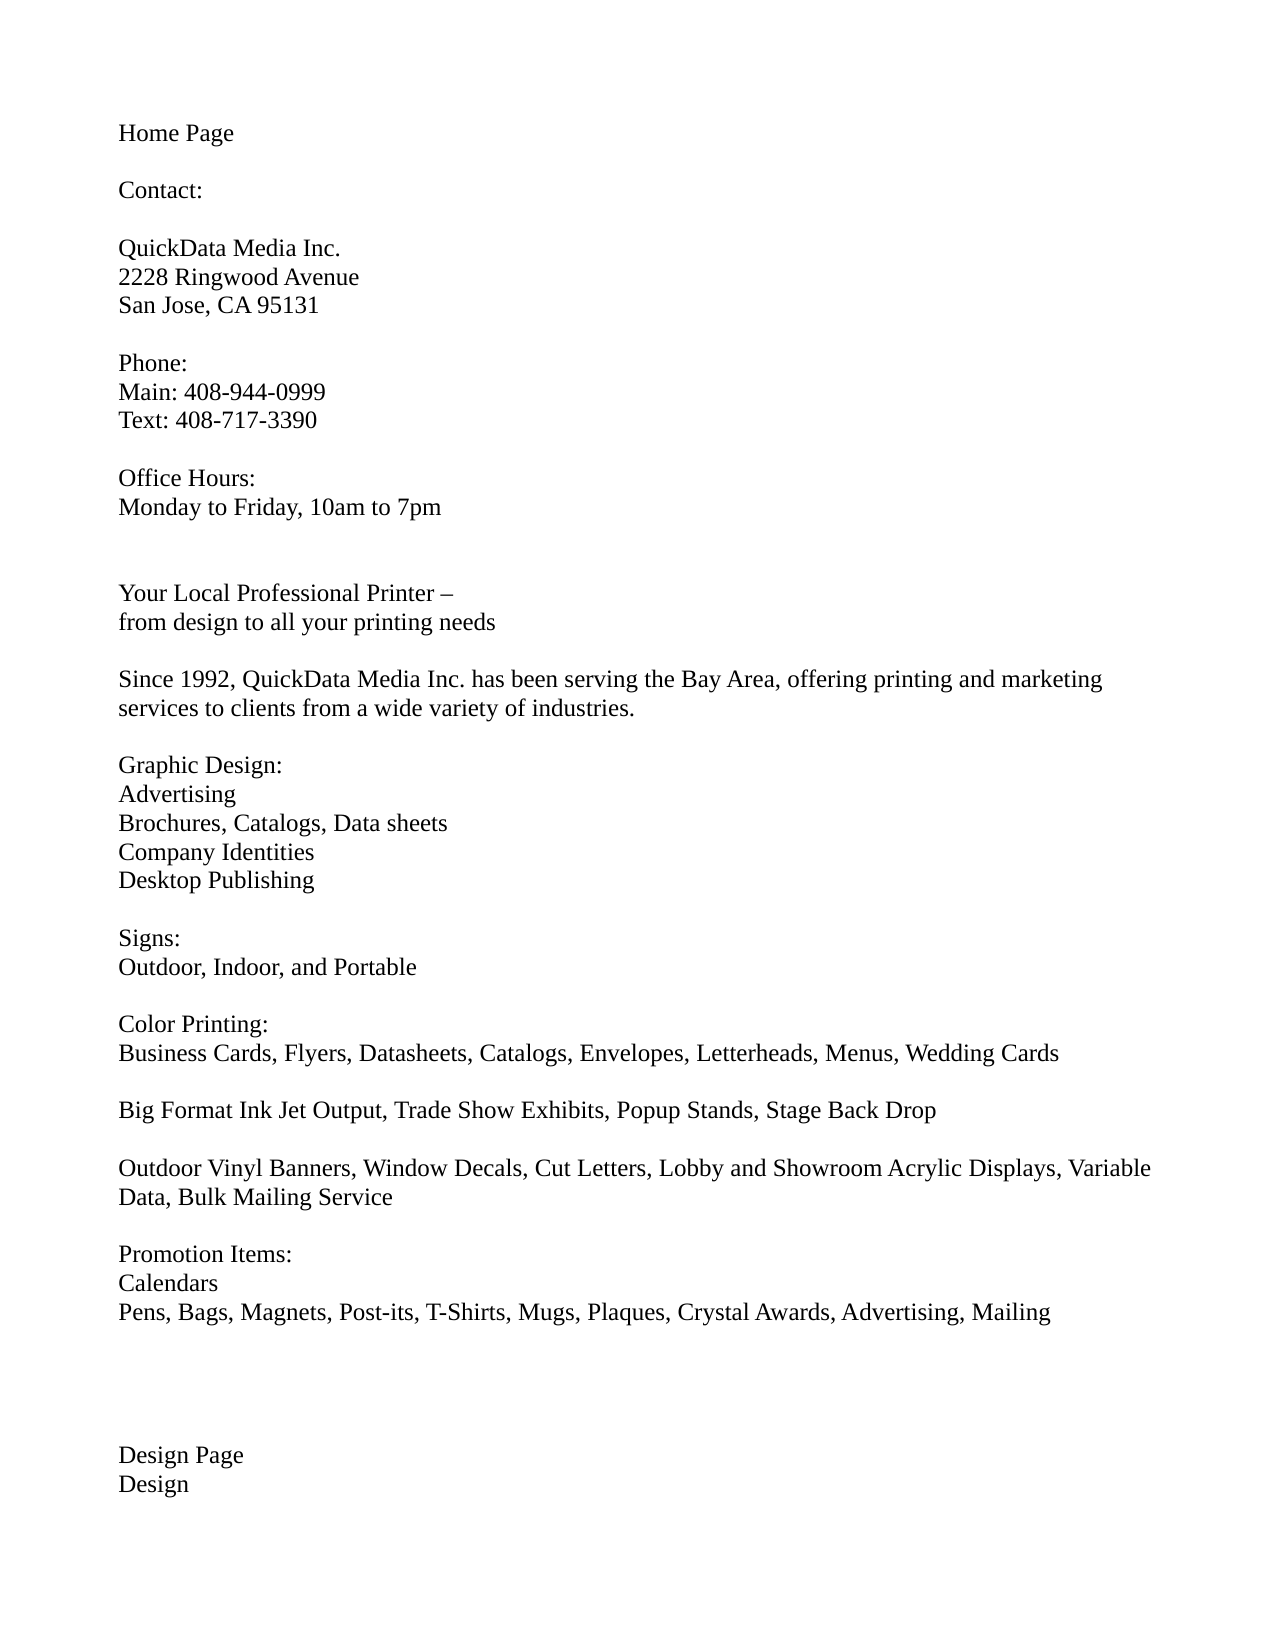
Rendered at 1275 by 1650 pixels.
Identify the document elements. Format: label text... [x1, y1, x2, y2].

text Outdoor Vinyl Banners, Window Decals, Cut Letters, Lobby and Showroom Acrylic Displays, Variable Data, Bulk Mailing Service [118, 1153, 1157, 1211]
text Business Cards, Flyers, Datasheets, Catalogs, Envelopes, Letterheads, Menus, Wedding Cards [118, 1038, 1157, 1067]
text Phone: [118, 348, 1157, 377]
text Design [118, 1469, 1157, 1498]
text Calendars [118, 1268, 1157, 1297]
text Desktop Publishing [118, 866, 1157, 894]
text Signs: [118, 923, 1157, 952]
text Big Format Ink Jet Output, Trade Show Exhibits, Popup Stands, Stage Back Drop [118, 1096, 1157, 1124]
text Contact: [118, 176, 1157, 204]
text Company Identities [118, 837, 1157, 866]
text Office Hours: [118, 463, 1157, 492]
text Pens, Bags, Magnets, Post-its, T-Shirts, Mugs, Plaques, Crystal Awards, Advertising, Mailing [118, 1297, 1157, 1326]
text Your Local Professional Printer – [118, 578, 1157, 607]
text Design Page [118, 1441, 1157, 1469]
text Brochures, Catalogs, Data sheets [118, 808, 1157, 837]
text 2228 Ringwood Avenue [118, 262, 1157, 291]
text Text: 408-717-3390 [118, 406, 1157, 434]
text QuickData Media Inc. [118, 233, 1157, 262]
text San Jose, CA 95131 [118, 291, 1157, 319]
text from design to all your printing needs [118, 607, 1157, 636]
text Promotion Items: [118, 1239, 1157, 1268]
text Color Printing: [118, 1009, 1157, 1038]
text Graphic Design: [118, 751, 1157, 779]
text Monday to Friday, 10am to 7pm [118, 492, 1157, 521]
text Outdoor, Indoor, and Portable [118, 952, 1157, 981]
text Advertising [118, 779, 1157, 808]
text Main: 408-944-0999 [118, 377, 1157, 406]
text Since 1992, QuickData Media Inc. has been serving the Bay Area, offering printing and marketing services to clients from a wide variety of industries. [118, 664, 1157, 722]
text Home Page [118, 118, 1157, 147]
